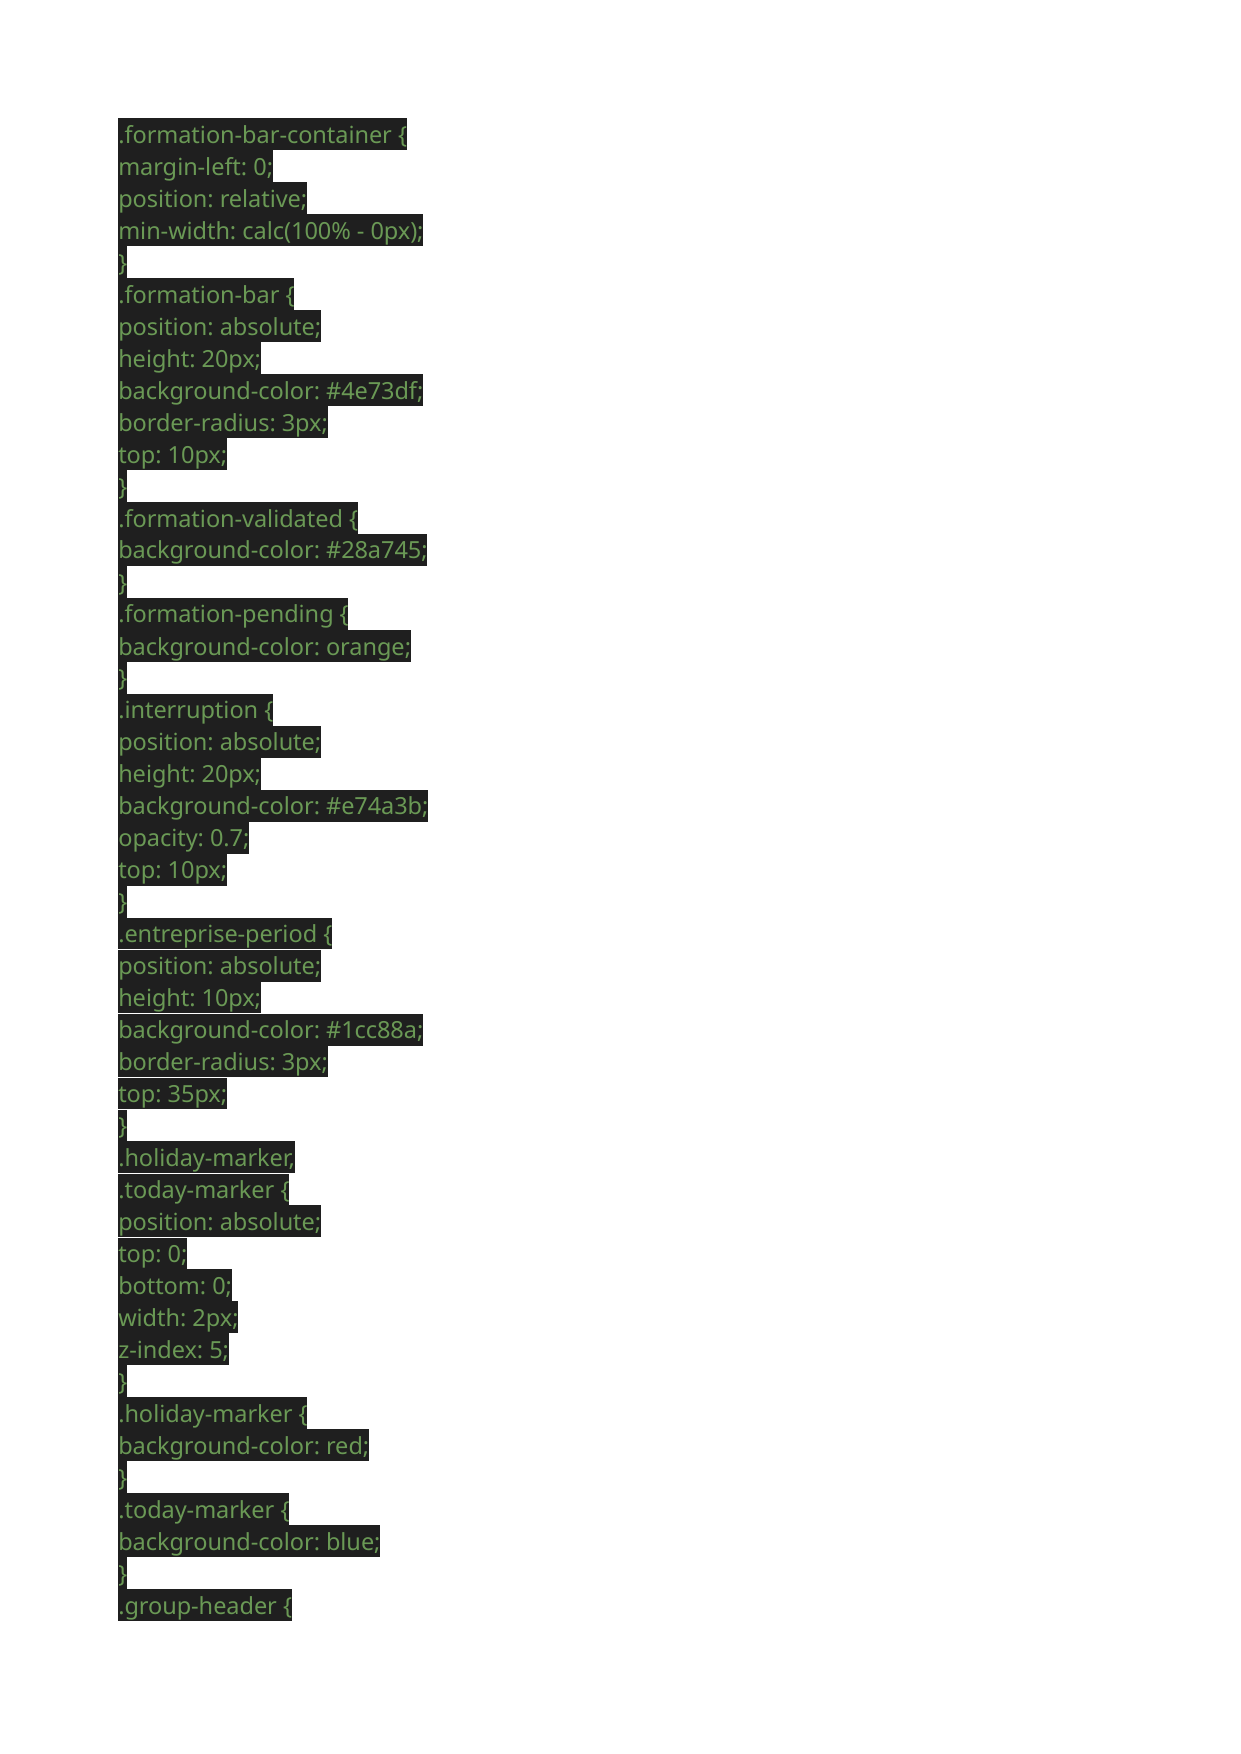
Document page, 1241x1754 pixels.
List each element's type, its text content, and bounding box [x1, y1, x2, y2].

text } [118, 470, 1122, 502]
text .today-marker { [118, 1173, 1122, 1205]
text top: 0; [118, 1237, 1122, 1269]
text top: 10px; [118, 438, 1122, 470]
text .interruption { [118, 694, 1122, 726]
text width: 2px; [118, 1301, 1122, 1333]
text .formation-bar { [118, 278, 1122, 310]
text background-color: blue; [118, 1525, 1122, 1557]
text position: absolute; [118, 310, 1122, 342]
text .formation-bar-container { [118, 118, 1122, 150]
text } [118, 1365, 1122, 1397]
text } [118, 1557, 1122, 1589]
text height: 20px; [118, 758, 1122, 790]
text bottom: 0; [118, 1269, 1122, 1301]
text border-radius: 3px; [118, 1046, 1122, 1077]
text border-radius: 3px; [118, 406, 1122, 438]
text background-color: red; [118, 1429, 1122, 1461]
text top: 35px; [118, 1077, 1122, 1109]
text } [118, 886, 1122, 918]
text .entreprise-period { [118, 918, 1122, 949]
text z-index: 5; [118, 1333, 1122, 1365]
text position: relative; [118, 182, 1122, 214]
text } [118, 566, 1122, 598]
text .formation-validated { [118, 502, 1122, 534]
text height: 20px; [118, 342, 1122, 374]
text min-width: calc(100% - 0px); [118, 214, 1122, 246]
text background-color: orange; [118, 630, 1122, 662]
text } [118, 662, 1122, 694]
text .holiday-marker { [118, 1397, 1122, 1429]
text position: absolute; [118, 1205, 1122, 1237]
text .group-header { [118, 1589, 1122, 1621]
text } [118, 246, 1122, 278]
text background-color: #1cc88a; [118, 1013, 1122, 1046]
text } [118, 1461, 1122, 1493]
text position: absolute; [118, 949, 1122, 982]
text position: absolute; [118, 726, 1122, 758]
text top: 10px; [118, 854, 1122, 886]
text margin-left: 0; [118, 150, 1122, 182]
text .holiday-marker, [118, 1141, 1122, 1173]
text background-color: #28a745; [118, 534, 1122, 566]
text background-color: #e74a3b; [118, 790, 1122, 822]
text opacity: 0.7; [118, 822, 1122, 854]
text .today-marker { [118, 1493, 1122, 1525]
text height: 10px; [118, 982, 1122, 1013]
text background-color: #4e73df; [118, 374, 1122, 406]
text } [118, 1109, 1122, 1141]
text .formation-pending { [118, 598, 1122, 630]
